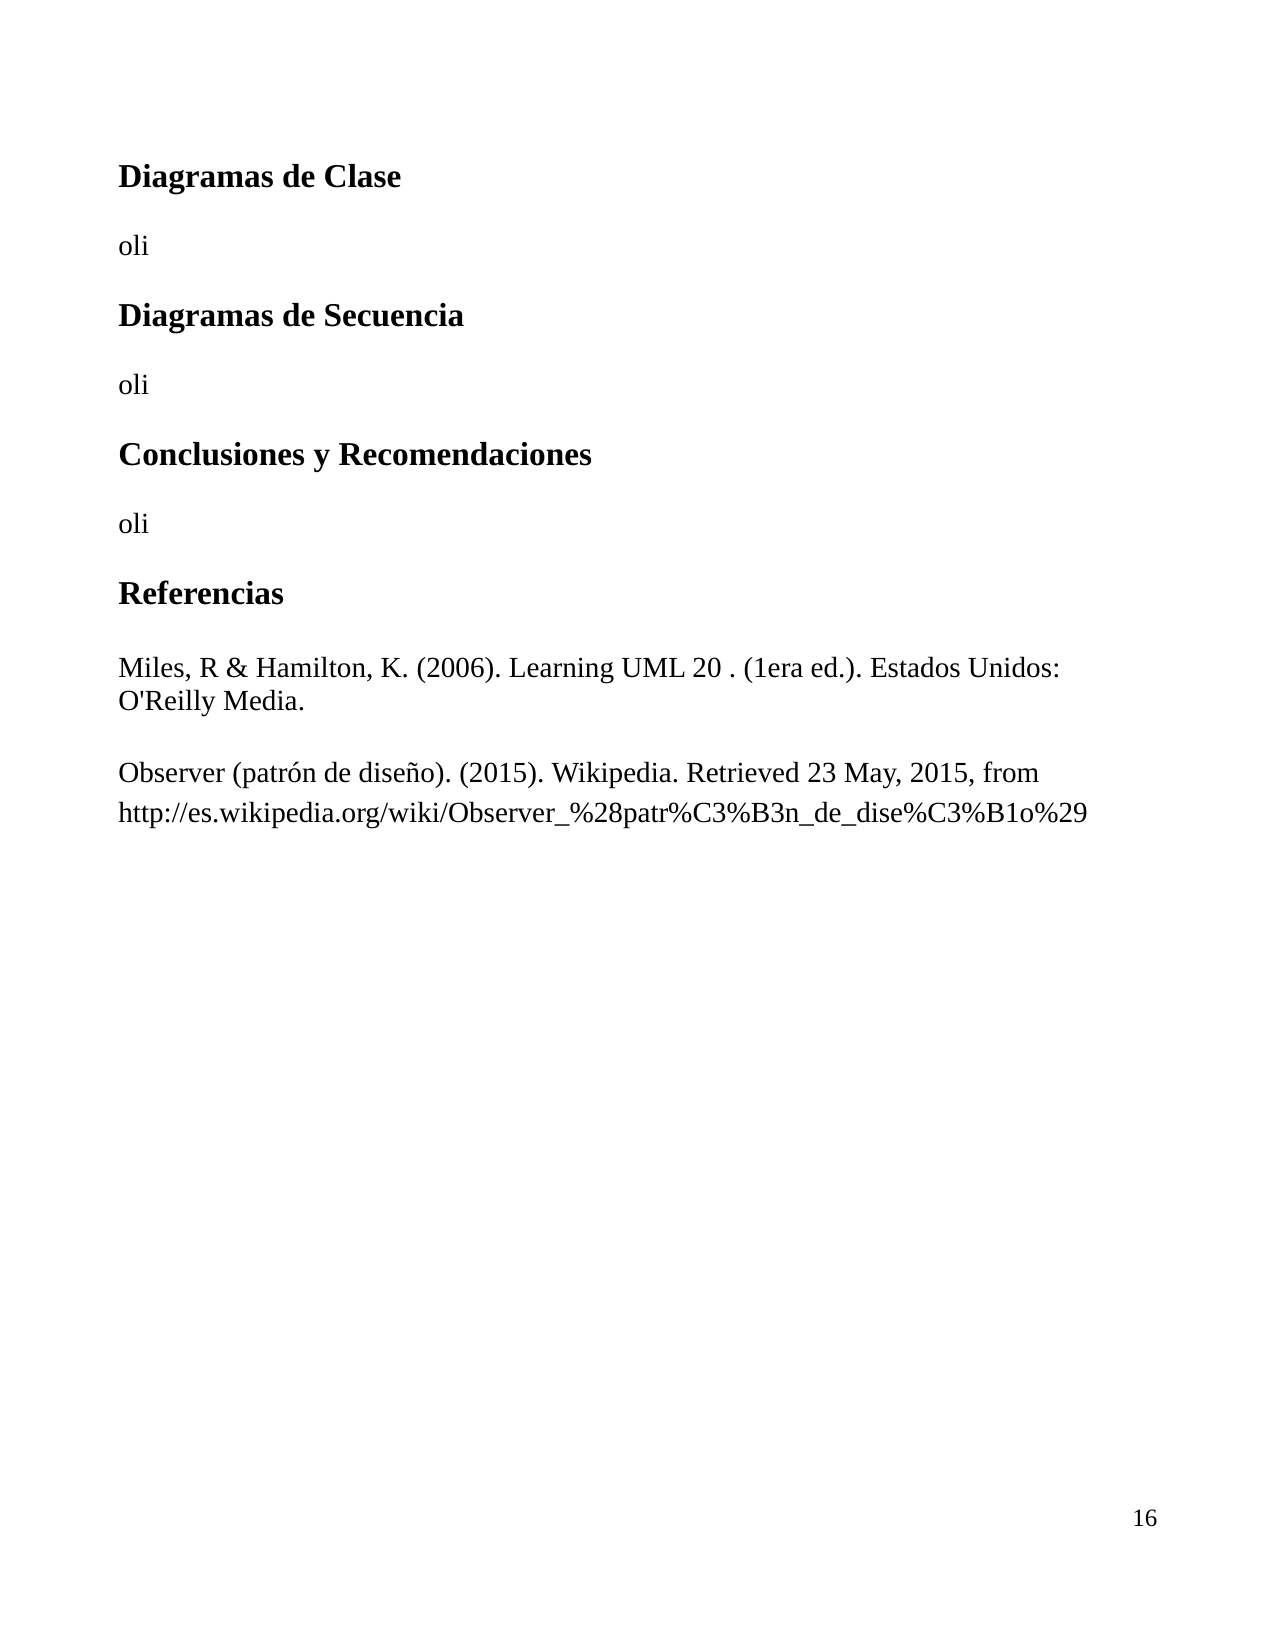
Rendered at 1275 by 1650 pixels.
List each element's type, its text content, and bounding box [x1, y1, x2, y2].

text oli [118, 367, 1157, 401]
text Conclusiones y Recomendaciones [118, 434, 1157, 473]
text Miles, R & Hamilton, K. (2006). Learning UML 20 . (1era ed.). Estados Unidos: O'Reilly Media. [118, 650, 1157, 717]
text oli [118, 228, 1157, 262]
text Diagramas de Clase [118, 156, 1157, 195]
text Referencias [118, 573, 1157, 612]
text Diagramas de Secuencia [118, 295, 1157, 334]
text Observer (patrón de diseño). (2015). Wikipedia. Retrieved 23 May, 2015, from http://es.wikipedia.org/wiki/Observer_%28patr%C3%B3n_de_dise%C3%B1o%29 [118, 755, 1157, 829]
text oli [118, 506, 1157, 540]
